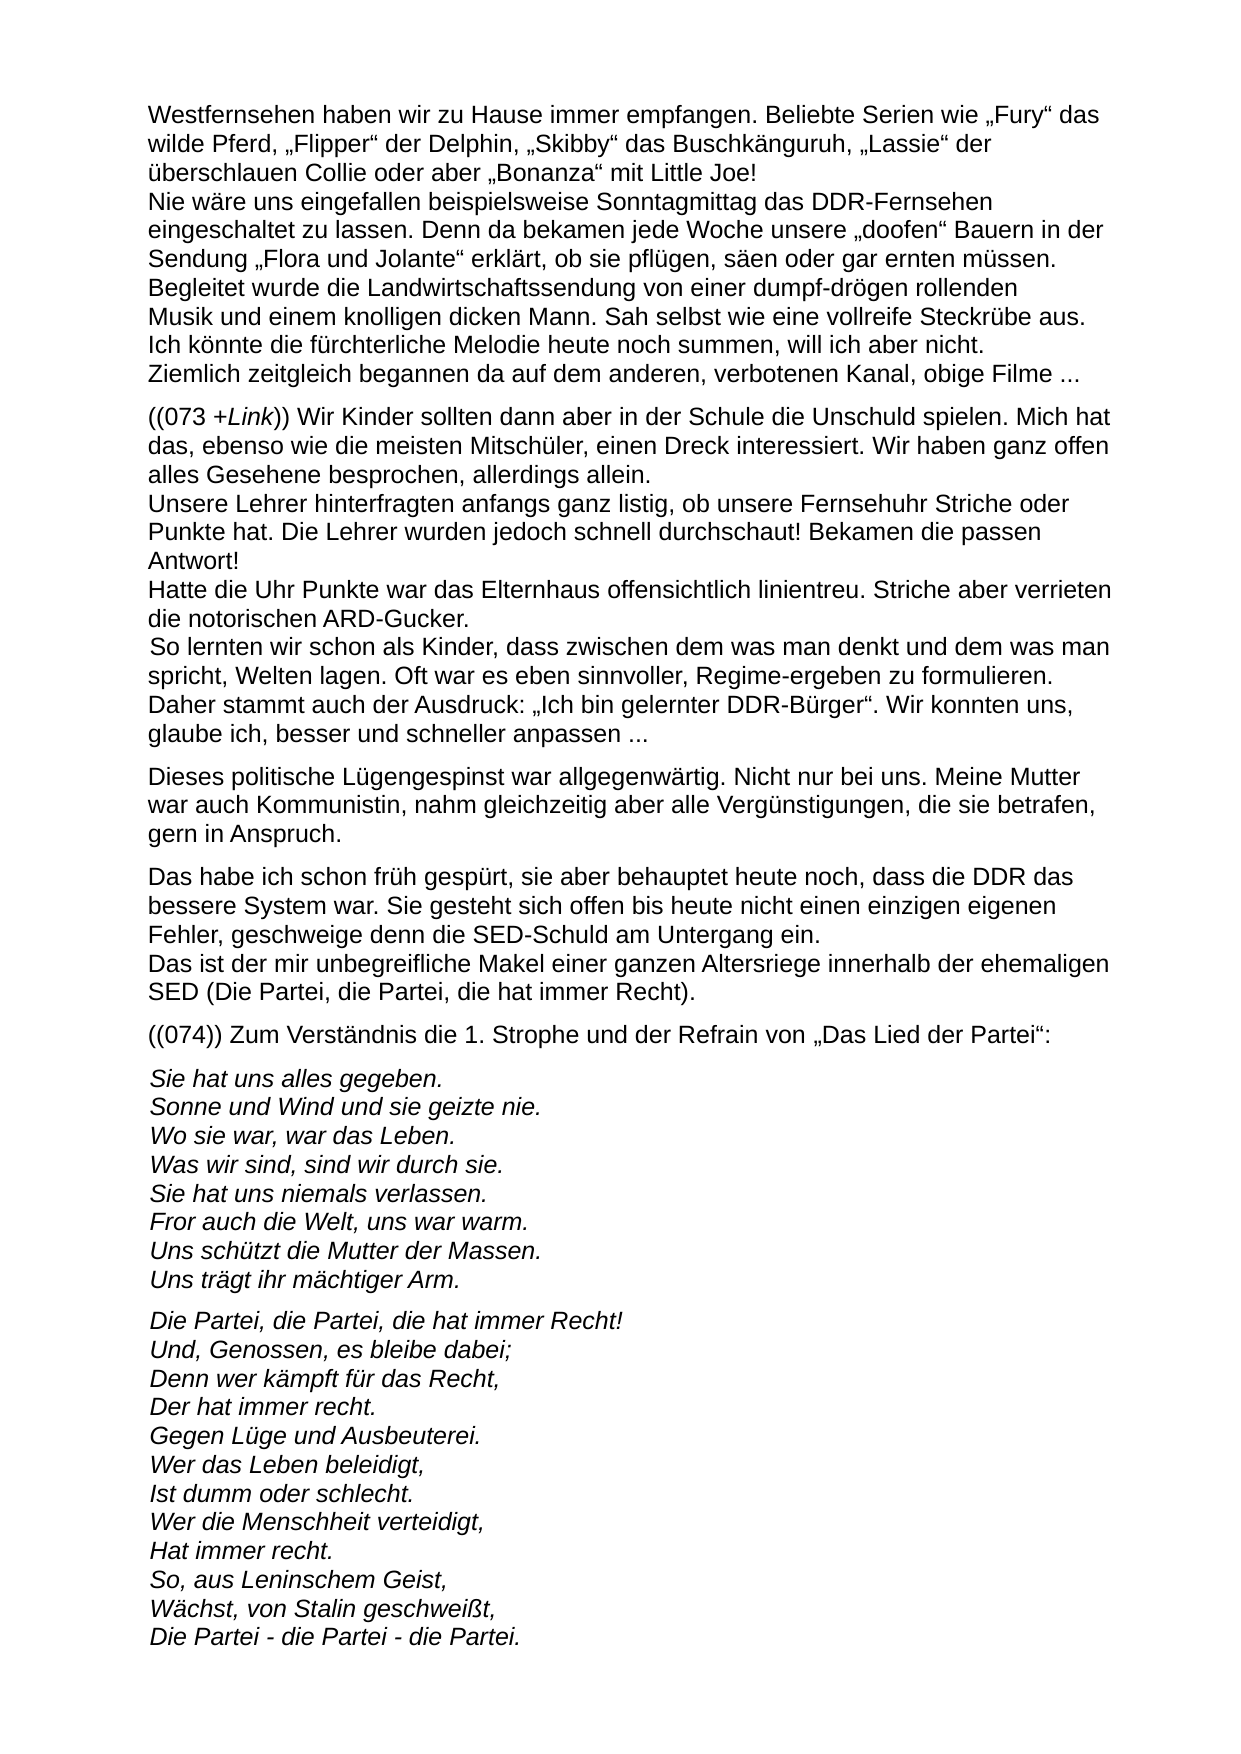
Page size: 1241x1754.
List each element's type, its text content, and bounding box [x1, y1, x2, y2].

text So lernten wir schon als Kinder, dass zwischen dem was man denkt und dem was man spricht, Welten lagen. Oft war es eben sinnvoller, Regime-ergeben zu formulieren. Daher stammt auch der Ausdruck: „Ich bin gelernter DDR-Bürger“. Wir konnten uns, glaube ich, besser und schneller anpassen ... [148, 632, 1122, 747]
text Die Partei, die Partei, die hat immer Recht! Und, Genossen, es bleibe dabei; Denn wer kämpft für das Recht, Der hat immer recht. Gegen Lüge und Ausbeuterei. Wer das Leben beleidigt, Ist dumm oder schlecht. Wer die Menschheit verteidigt, Hat immer recht. So, aus Leninschem Geist, Wächst, von Stalin geschweißt, Die Partei - die Partei - die Partei. [148, 1306, 1122, 1651]
text Westfernsehen haben wir zu Hause immer empfangen. Beliebte Serien wie „Fury“ das wilde Pferd, „Flipper“ der Delphin, „Skibby“ das Buschkänguruh, „Lassie“ der überschlauen Collie oder aber „Bonanza“ mit Little Joe! [148, 100, 1122, 187]
text Musik und einem knolligen dicken Mann. Sah selbst wie eine vollreife Steckrübe aus. Ich könnte die fürchterliche Melodie heute noch summen, will ich aber nicht. [148, 302, 1122, 359]
text Begleitet wurde die Landwirtschaftssendung von einer dumpf-drögen rollenden [148, 273, 1122, 302]
text Nie wäre uns eingefallen beispielsweise Sonntagmittag das DDR-Fernsehen eingeschaltet zu lassen. Denn da bekamen jede Woche unsere „doofen“ Bauern in der Sendung „Flora und Jolante“ erklärt, ob sie pflügen, säen oder gar ernten müssen. [148, 187, 1122, 273]
text Hatte die Uhr Punkte war das Elternhaus offensichtlich linientreu. Striche aber verrieten die notorischen ARD-Gucker. [148, 575, 1122, 632]
text ((073 +Link)) Wir Kinder sollten dann aber in der Schule die Unschuld spielen. Mich hat das, ebenso wie die meisten Mitschüler, einen Dreck interessiert. Wir haben ganz offen alles Gesehene besprochen, allerdings allein. [148, 402, 1122, 488]
text Sie hat uns alles gegeben. Sonne und Wind und sie geizte nie. Wo sie war, war das Leben. Was wir sind, sind wir durch sie. Sie hat uns niemals verlassen. Fror auch die Welt, uns war warm. Uns schützt die Mutter der Massen. Uns trägt ihr mächtiger Arm. [148, 1063, 1122, 1293]
text Unsere Lehrer hinterfragten anfangs ganz listig, ob unsere Fernsehuhr Striche oder Punkte hat. Die Lehrer wurden jedoch schnell durchschaut! Bekamen die passen Antwort! [148, 488, 1122, 575]
text Das ist der mir unbegreifliche Makel einer ganzen Altersriege innerhalb der ehemaligen SED (Die Partei, die Partei, die hat immer Recht). [148, 948, 1122, 1006]
text Ziemlich zeitgleich begannen da auf dem anderen, verbotenen Kanal, obige Filme ... [148, 359, 1122, 388]
text Dieses politische Lügengespinst war allgegenwärtig. Nicht nur bei uns. Meine Mutter war auch Kommunistin, nahm gleichzeitig aber alle Vergünstigungen, die sie betrafen, gern in Anspruch. [148, 762, 1122, 848]
text Das habe ich schon früh gespürt, sie aber behauptet heute noch, dass die DDR das bessere System war. Sie gesteht sich offen bis heute nicht einen einzigen eigenen Fehler, geschweige denn die SED-Schuld am Untergang ein. [148, 862, 1122, 948]
text ((074)) Zum Verständnis die 1. Strophe und der Refrain von „Das Lied der Partei“: [148, 1020, 1122, 1049]
